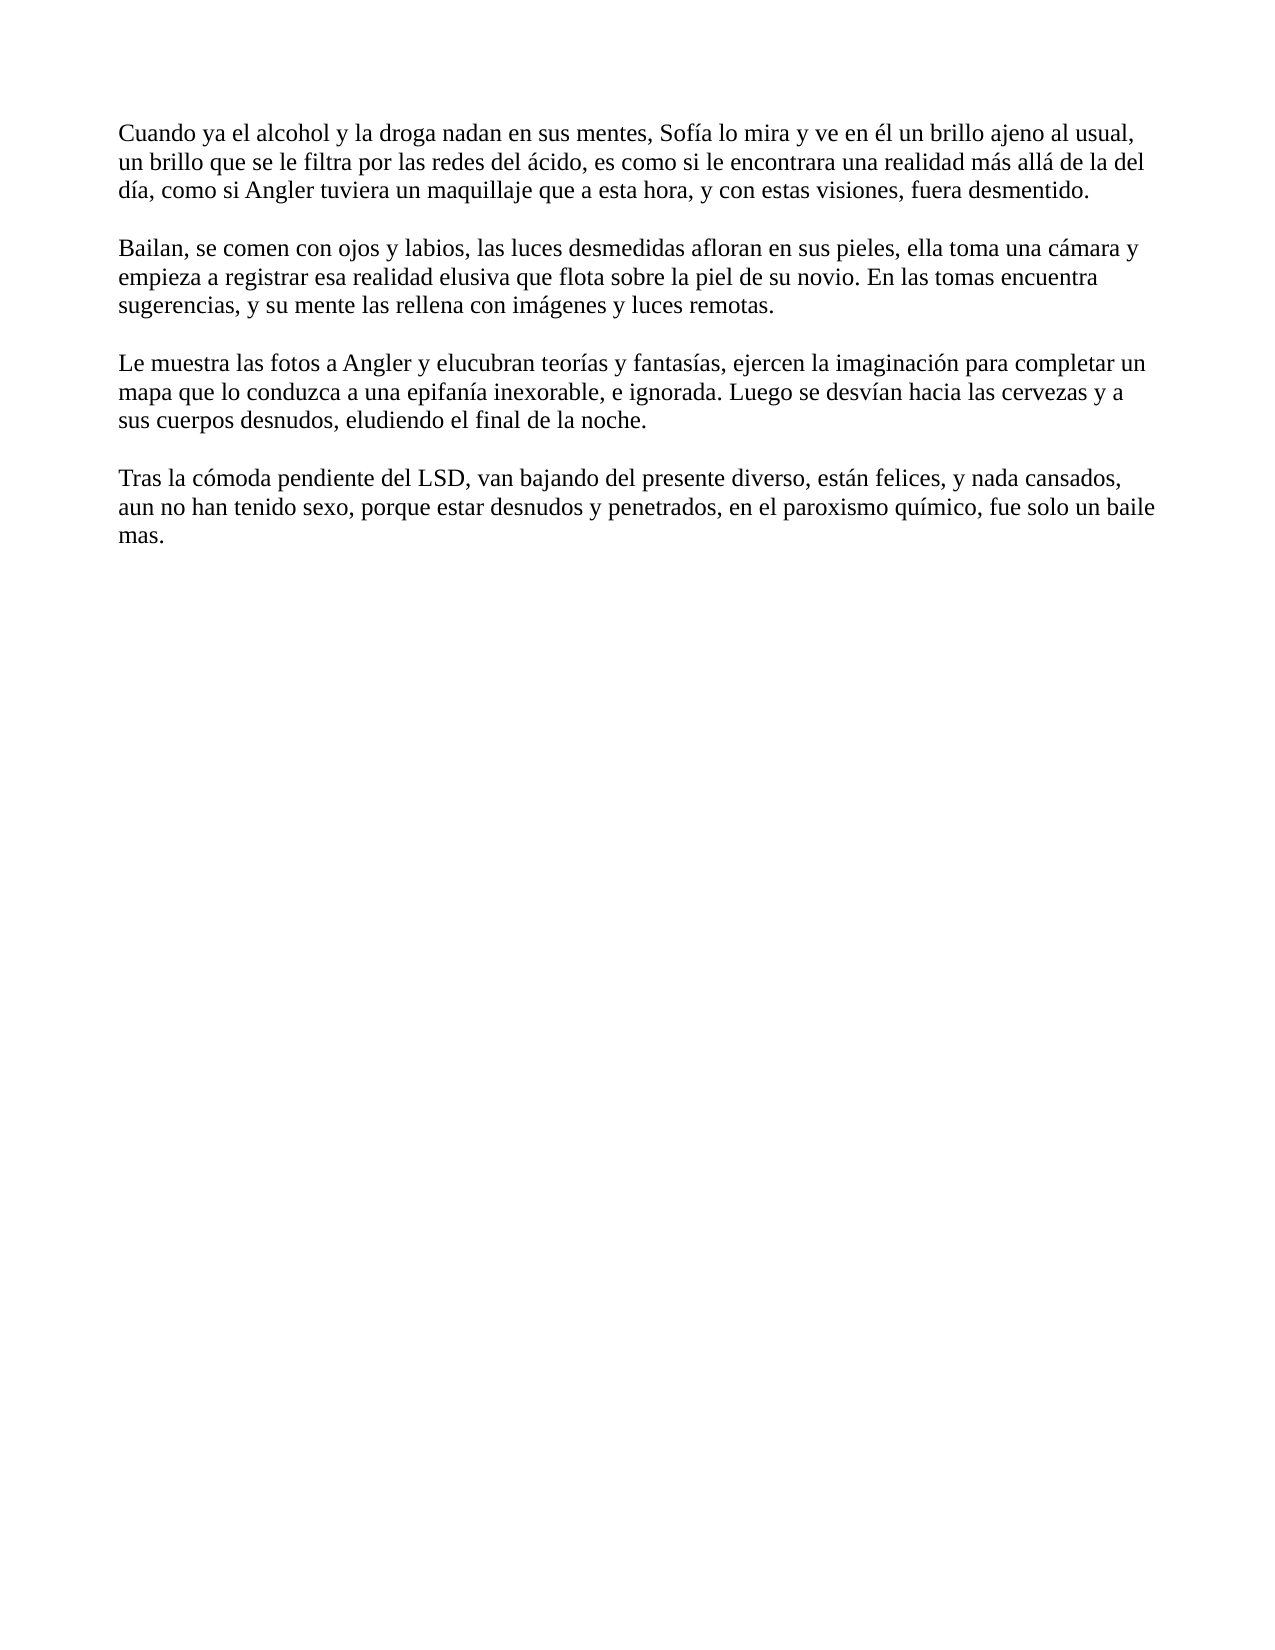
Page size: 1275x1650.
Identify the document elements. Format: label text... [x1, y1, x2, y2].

text Cuando ya el alcohol y la droga nadan en sus mentes, Sofía lo mira y ve en él un brillo ajeno al usual, un brillo que se le filtra por las redes del ácido, es como si le encontrara una realidad más allá de la del día, como si Angler tuviera un maquillaje que a esta hora, y con estas visiones, fuera desmentido. [118, 118, 1157, 204]
text Le muestra las fotos a Angler y elucubran teorías y fantasías, ejercen la imaginación para completar un mapa que lo conduzca a una epifanía inexorable, e ignorada. Luego se desvían hacia las cervezas y a sus cuerpos desnudos, eludiendo el final de la noche. [118, 348, 1157, 434]
text Bailan, se comen con ojos y labios, las luces desmedidas afloran en sus pieles, ella toma una cámara y empieza a registrar esa realidad elusiva que flota sobre la piel de su novio. En las tomas encuentra sugerencias, y su mente las rellena con imágenes y luces remotas. [118, 233, 1157, 319]
text Tras la cómoda pendiente del LSD, van bajando del presente diverso, están felices, y nada cansados, aun no han tenido sexo, porque estar desnudos y penetrados, en el paroxismo químico, fue solo un baile mas. [118, 463, 1157, 549]
